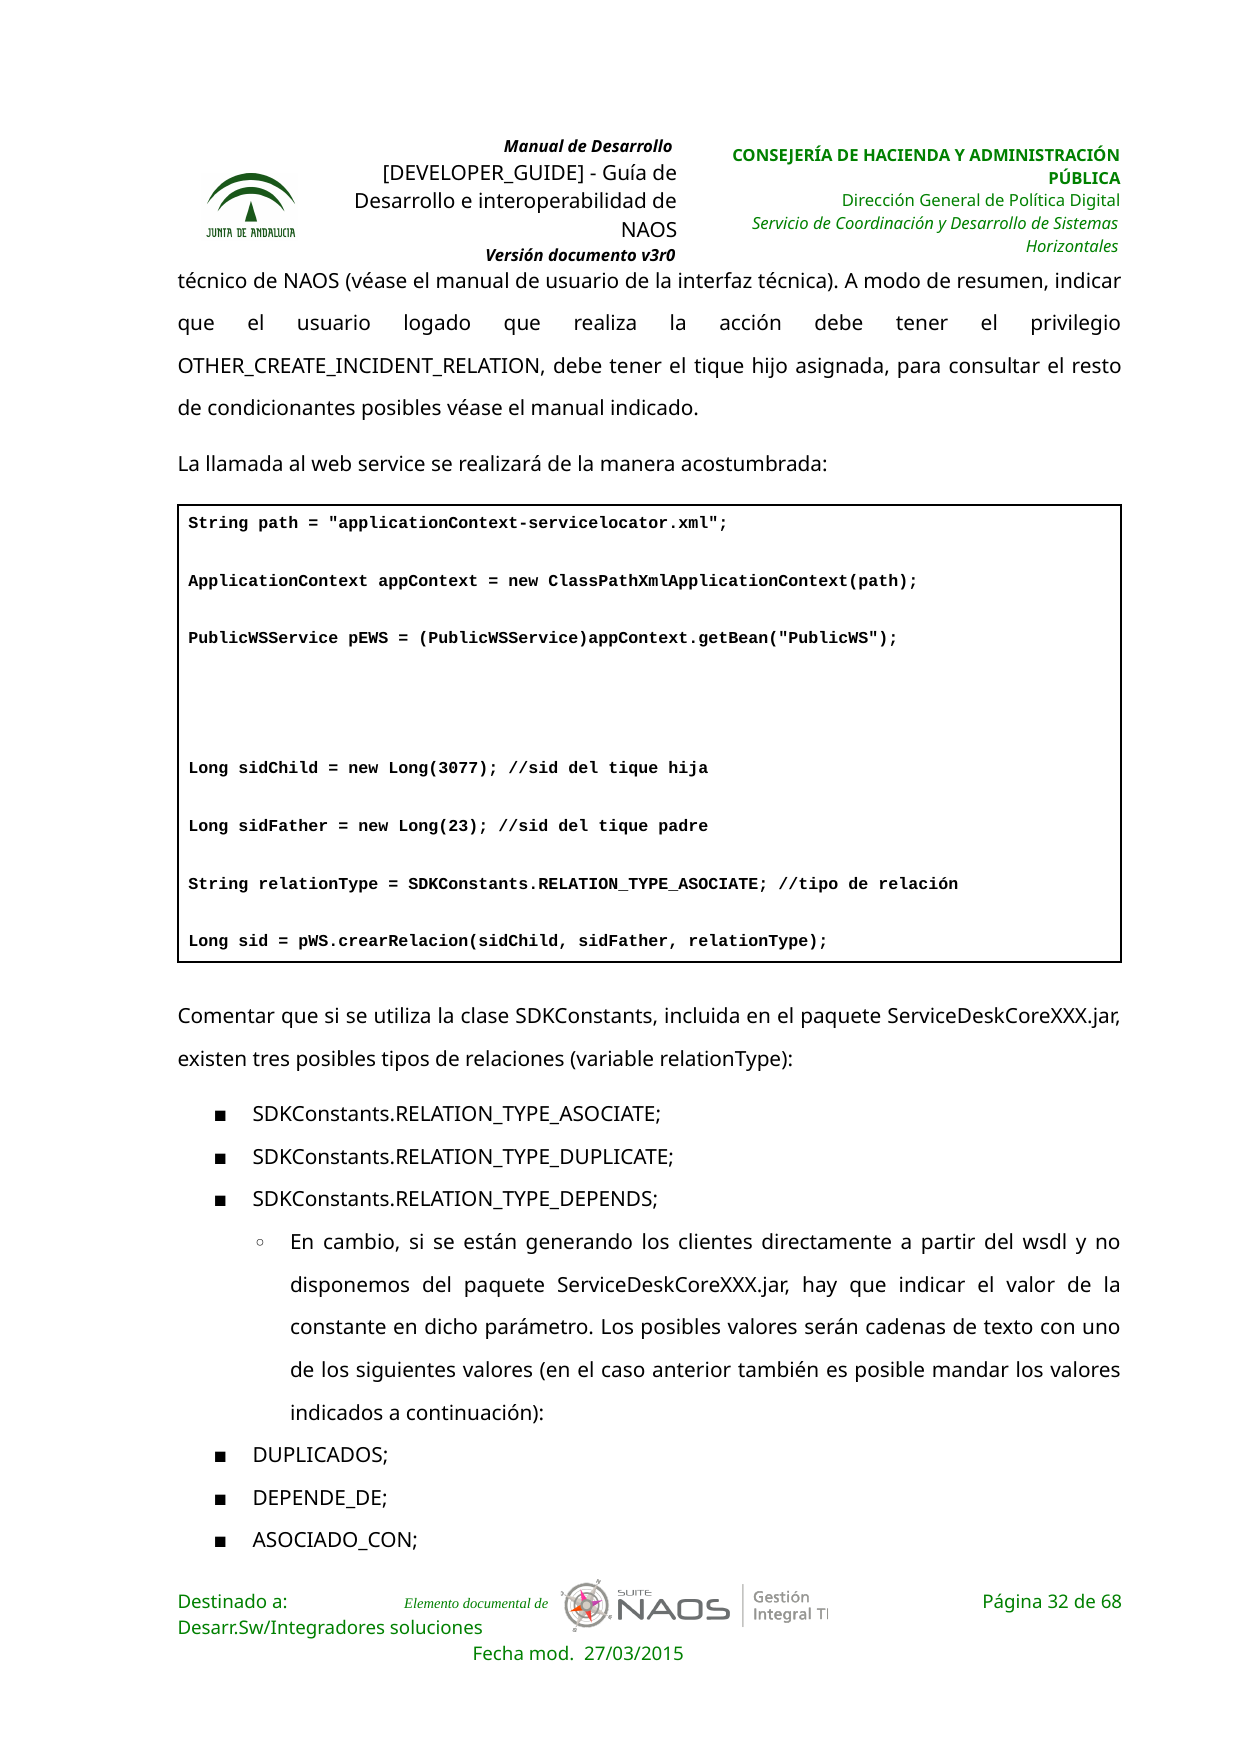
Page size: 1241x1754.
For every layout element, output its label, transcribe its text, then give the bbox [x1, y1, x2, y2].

text Long sid = pWS.crearRelacion(sidChild, sidFather, relationType); [179, 922, 1120, 961]
picture [560, 1579, 829, 1632]
text ApplicationContext appContext = new ClassPathXmlApplicationContext(path); [179, 561, 1120, 591]
list SDKConstants.RELATION_TYPE_ASOCIATE; [215, 1099, 1122, 1128]
text Long sidChild = new Long(3077); //sid del tique hija [179, 749, 1120, 779]
text String path = "applicationContext-servicelocator.xml"; [179, 506, 1120, 533]
list DUPLICADOS; [215, 1440, 1122, 1469]
text Comentar que si se utiliza la clase SDKConstants, incluida en el paquete ServiceDeskCoreXXX.jar, existen tres posibles tipos de relaciones (variable relationType): [177, 1002, 1122, 1073]
list SDKConstants.RELATION_TYPE_DUPLICATE; [215, 1142, 1122, 1170]
list ASOCIADO_CON; [215, 1525, 1122, 1554]
text técnico de NAOS (véase el manual de usuario de la interfaz técnica). A modo de resumen, indicar que el usuario logado que realiza la acción debe tener el privilegio OTHER_CREATE_INCIDENT_RELATION, debe tener el tique hijo asignada, para consultar el resto de condicionantes posibles véase el manual indicado. [177, 266, 1122, 422]
list En cambio, si se están generando los clientes directamente a partir del wsdl y no disponemos del paquete ServiceDeskCoreXXX.jar, hay que indicar el valor de la constante en dicho parámetro. Los posibles valores serán cadenas de texto con uno de los siguientes valores (en el caso anterior también es posible mandar los valores indicados a continuación): [252, 1227, 1122, 1426]
picture [201, 173, 298, 241]
text La llamada al web service se realizará de la manera acostumbrada: [177, 449, 1122, 477]
text PublicWSService pEWS = (PublicWSService)appContext.getBean("PublicWS"); [179, 619, 1120, 649]
text Long sidFather = new Long(23); //sid del tique padre [179, 807, 1120, 836]
text String relationType = SDKConstants.RELATION_TYPE_ASOCIATE; //tipo de relación [179, 864, 1120, 894]
list DEPENDE_DE; [215, 1483, 1122, 1511]
list SDKConstants.RELATION_TYPE_DEPENDS; [215, 1184, 1122, 1213]
